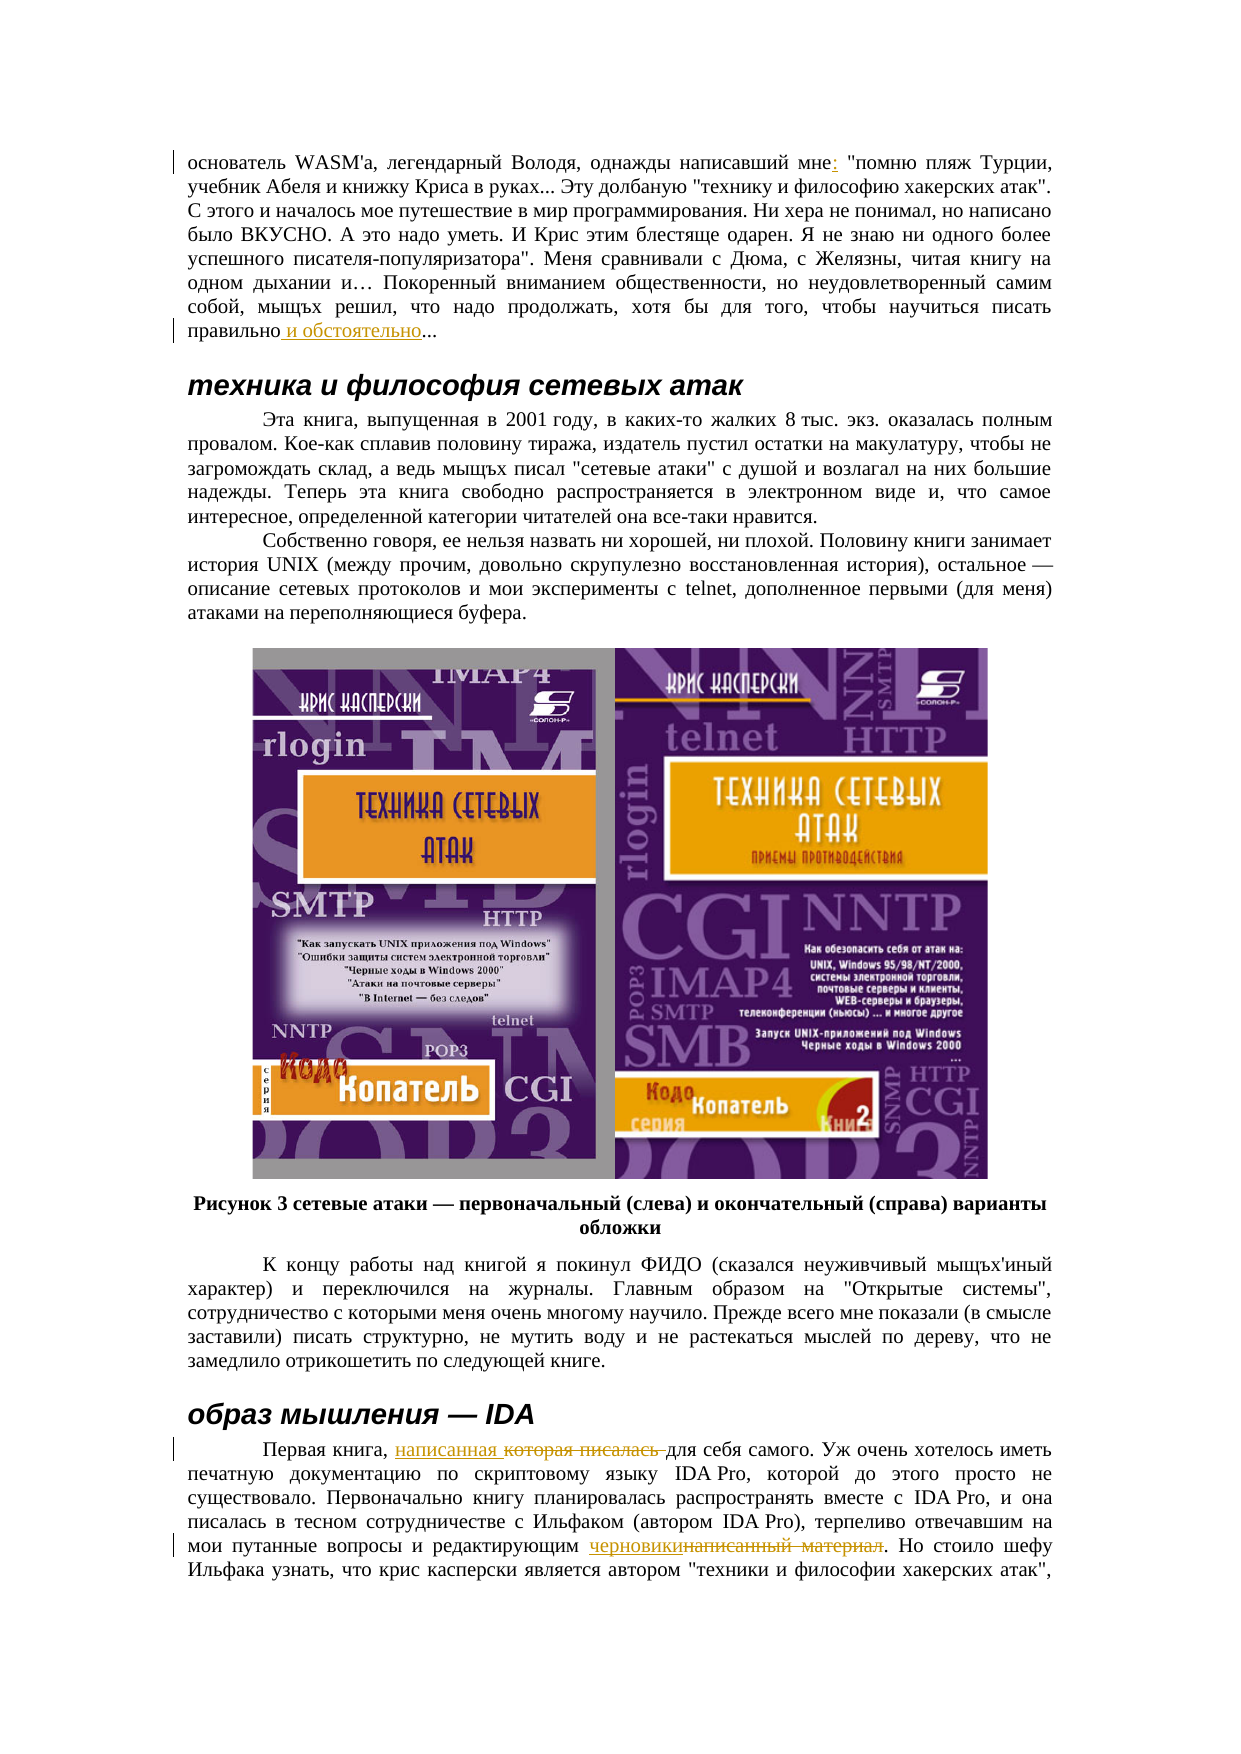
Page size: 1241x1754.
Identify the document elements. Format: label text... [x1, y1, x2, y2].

picture [252, 648, 988, 1179]
subtitle техника и философия сетевых атак [187, 367, 1053, 401]
text Эта книга, выпущенная в 2001 году, в каких-то жалких 8 тыс. экз. оказалась полным провалом. Кое-как сплавив половину тиража, издатель пустил остатки на макулатуру, чтобы не загромождать склад, а ведь мыщъх писал "сетевые атаки" с душой и возлагал на них большие надежды. Теперь эта книга свободно распространяется в электронном виде и, что самое интересное, определенной категории читателей она все-таки нравится. [187, 407, 1053, 528]
text К концу работы над книгой я покинул ФИДО (сказался неуживчивый мыщъх'иный характер) и переключился на журналы. Главным образом на "Открытые системы", сотрудничество с которыми меня очень многому научило. Прежде всего мне показали (в смысле заставили) писать структурно, не мутить воду и не растекаться мыслей по дереву, что не замедлило отрикошетить по следующей книге. [187, 1252, 1053, 1372]
subtitle образ мышления — IDA [187, 1397, 1053, 1431]
text Собственно говоря, ее нельзя назвать ни хорошей, ни плохой. Половину книги занимает история UNIX (между прочим, довольно скрупулезно восстановленная история), остальное — описание сетевых протоколов и мои эксперименты с telnet, дополненное первыми (для меня) атаками на переполняющиеся буфера. [187, 528, 1053, 624]
text Книга была издана в 1999 году тиражом 10.000 экз. и затем несколько раз допечатывалась (последний раз в 2004 году), но спрос на нее уже упал и теперь она свободно распространяется в электронном виде. Скажу честно — я не люблю ее. Я презираю себя за нее, за то _как_ я ее писал. Нормальные мыщъх'и так книги не пишут! Только в одной главе The Svin обнаружил _столько_ ошибок, что его errata (распространяющая в электроном виде вместе с книгой) наглядно свидетельствует кто есть что. Как сказал Dr.Golova: "касперски — выскочка, баклан и неудачник". И ведь он прав! Как прав и основатель WASM'а, легендарный Володя, однажды написавший мне: "помню пляж Турции, учебник Абеля и книжку Криса в руках... Эту долбаную "технику и философию хакерских атак". С этого и началось мое путешествие в мир программирования. Ни хера не понимал, но написано было ВКУСНО. А это надо уметь. И Крис этим блестяще одарен. Я не знаю ни одного более успешного писателя-популяризатора". Меня сравнивали с Дюма, с Желязны, читая книгу на одном дыхании и… Покоренный вниманием общественности, но неудовлетворенный самим собой, мыщъх решил, что надо продолжать, хотя бы для того, чтобы научиться писать правильно и обстоятельно... [187, 150, 1053, 342]
text Первая книга, написанная для себя самого. Уж очень хотелось иметь печатную документацию по скриптовому языку IDA Pro, которой до этого просто не существовало. Первоначально книгу планировалась распространять вместе с IDA Pro, и она писалась в тесном сотрудничестве с Ильфаком (автором IDA Pro), терпеливо отвечавшим на мои путанные вопросы и редактирующим черновики. Но стоило шефу Ильфака узнать, что крис касперски является автором "техники и философии хакерских атак", как он наотрез отказался ассоциировать свою фирму с таким подонком как мыщъх и дальнейшего развития эта идея не получила... [187, 1437, 1053, 1581]
text Рисунок 3 сетевые атаки — первоначальный (слева) и окончательный (справа) варианты обложки [187, 1191, 1053, 1239]
